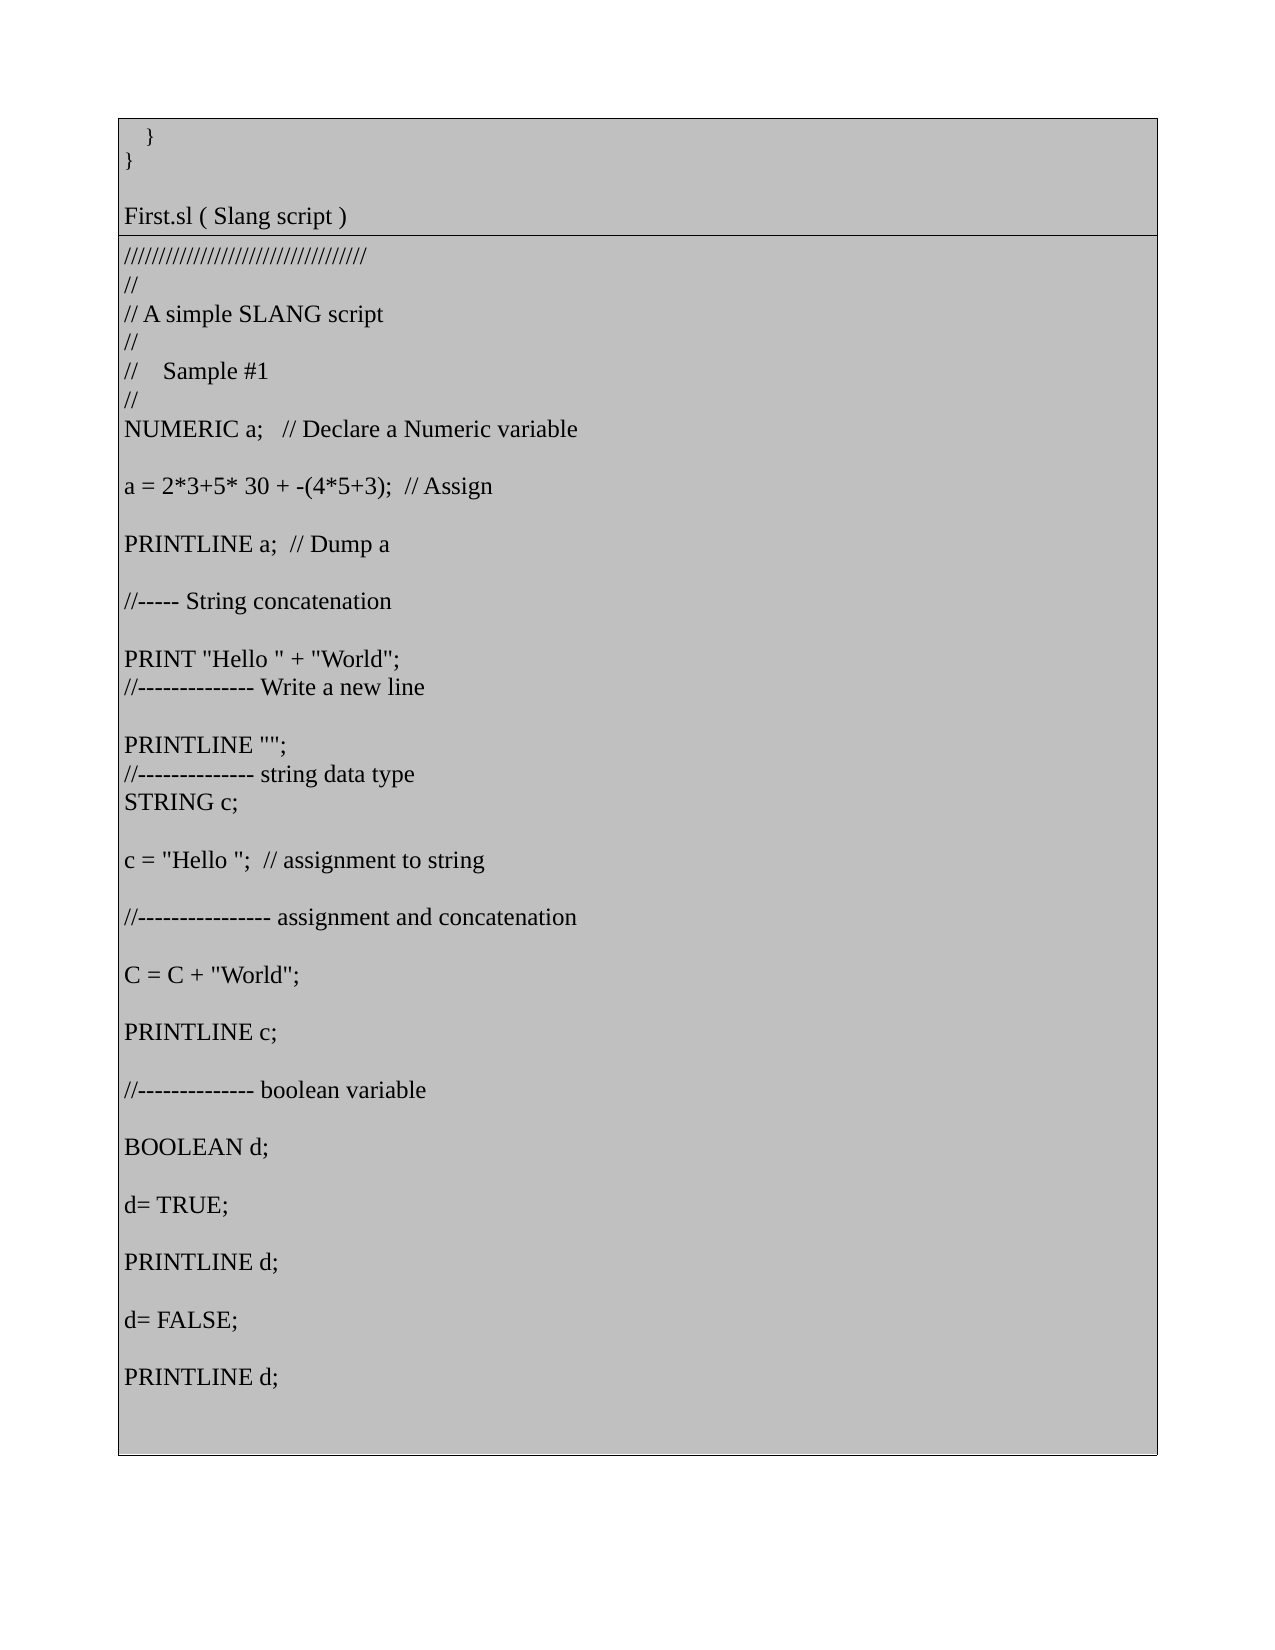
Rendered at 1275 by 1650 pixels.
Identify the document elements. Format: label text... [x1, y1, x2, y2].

table_header /////////////////////////////////// // // A simple SLANG script // // Sample #1 // NUMERIC a; // Declare a Numeric variable a = 2*3+5* 30 + -(4*5+3); // Assign PRINTLINE a; // Dump a //----- String concatenation PRINT "Hello " + "World"; //-------------- Write a new line PRINTLINE ""; //-------------- string data type STRING c; c = "Hello "; // assignment to string //---------------- assignment and concatenation C = C + "World"; PRINTLINE c; //-------------- boolean variable BOOLEAN d; d= TRUE; PRINTLINE d; d= FALSE; PRINTLINE d; [119, 236, 1157, 1454]
table_header } } First.sl ( Slang script ) [119, 119, 1157, 235]
